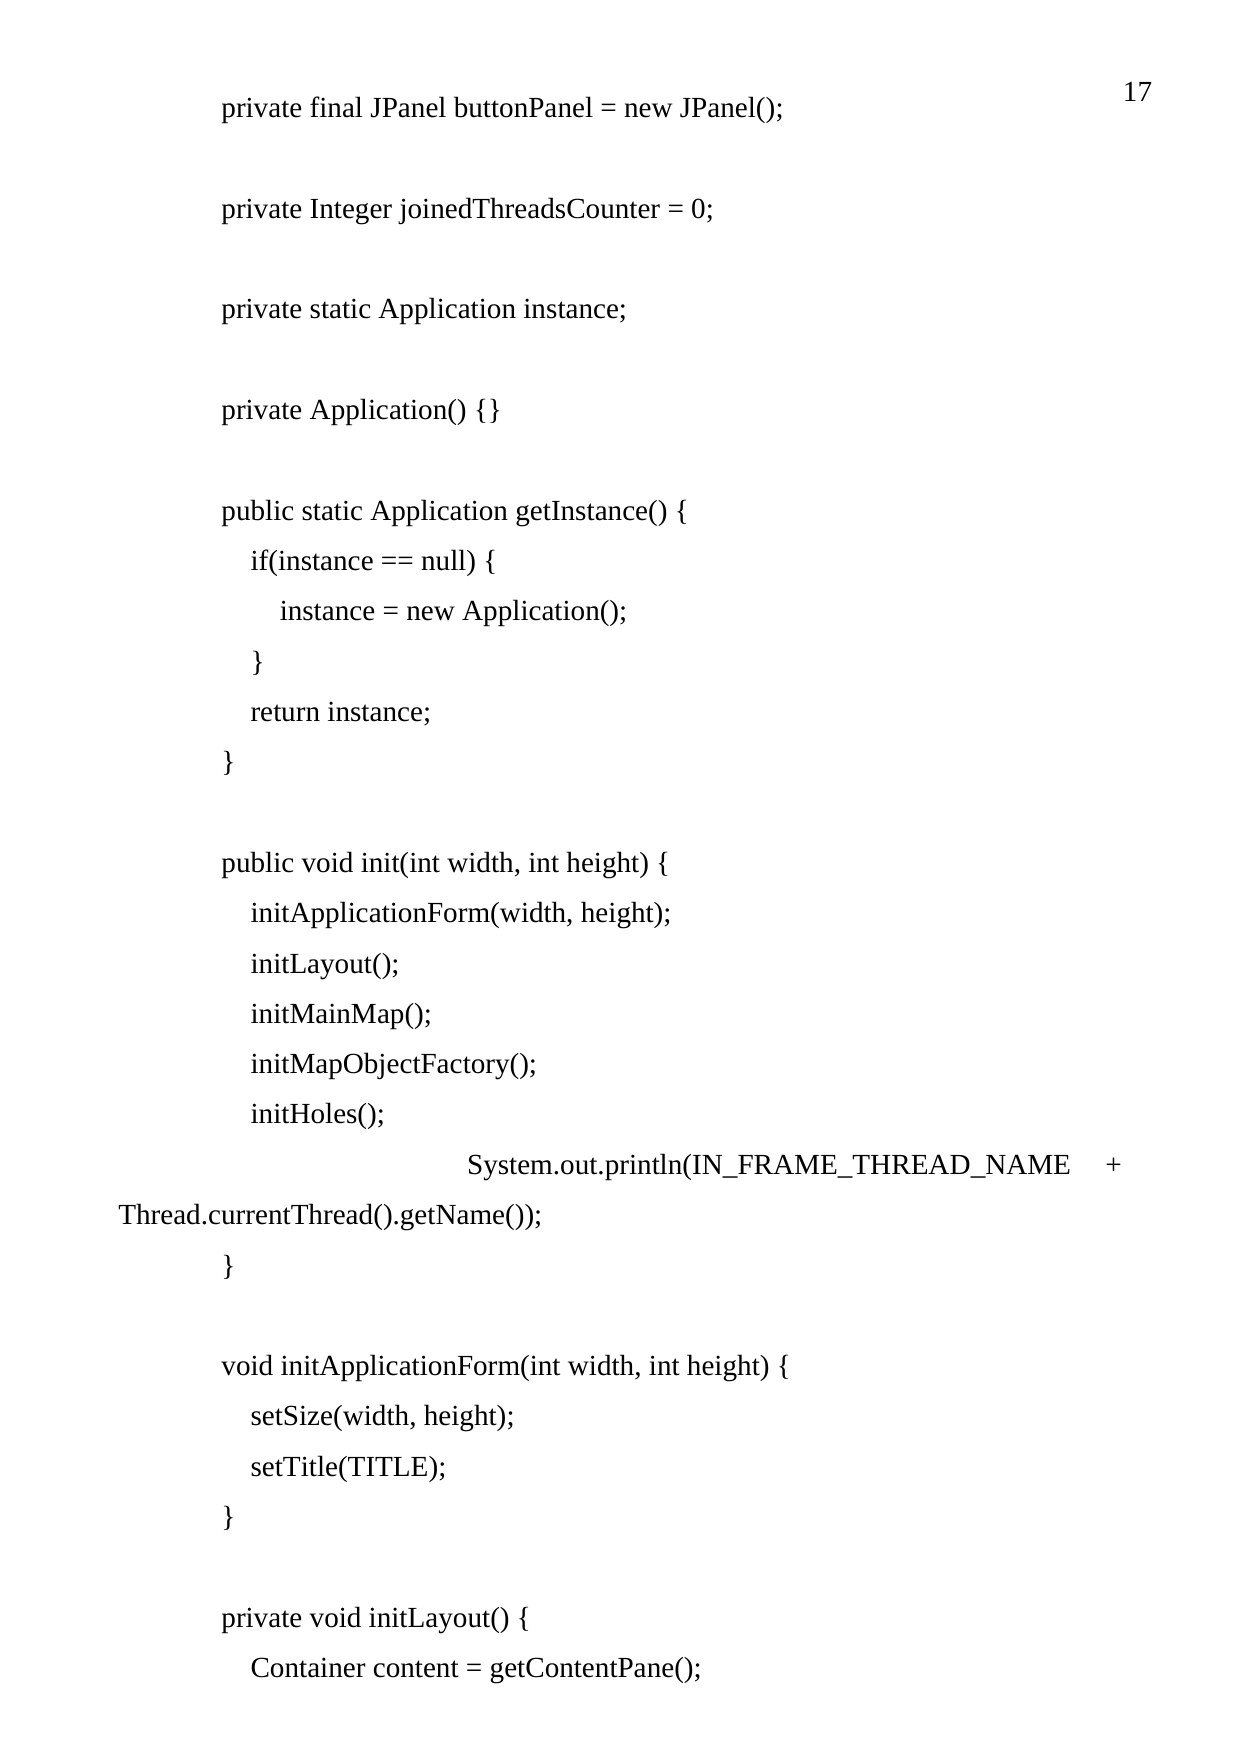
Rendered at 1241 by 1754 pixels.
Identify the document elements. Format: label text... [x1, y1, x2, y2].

text return instance; [118, 694, 1122, 728]
text initMapObjectFactory(); [118, 1046, 1122, 1080]
text initMainMap(); [118, 996, 1122, 1029]
text private final JPanel buttonPanel = new JPanel(); [118, 90, 1122, 124]
text setTitle(TITLE); [118, 1449, 1122, 1482]
text if(instance == null) { [118, 543, 1122, 577]
text private Application() {} [118, 392, 1122, 426]
text setSize(width, height); [118, 1398, 1122, 1432]
text } [118, 644, 1122, 677]
text initHoles(); [118, 1097, 1122, 1130]
text initLayout(); [118, 946, 1122, 979]
text } [118, 1248, 1122, 1281]
text private Integer joinedThreadsCounter = 0; [118, 191, 1122, 224]
text instance = new Application(); [118, 593, 1122, 627]
text private void initLayout() { [118, 1600, 1122, 1633]
text Container content = getContentPane(); [118, 1650, 1122, 1684]
text initApplicationForm(width, height); [118, 895, 1122, 929]
text public static Application getInstance() { [118, 493, 1122, 526]
text } [118, 1499, 1122, 1533]
text void initApplicationForm(int width, int height) { [118, 1348, 1122, 1382]
text System.out.println(IN_FRAME_THREAD_NAME + Thread.currentThread().getName()); [118, 1147, 1122, 1231]
text public void init(int width, int height) { [118, 845, 1122, 879]
text private static Application instance; [118, 292, 1122, 325]
text } [118, 744, 1122, 778]
